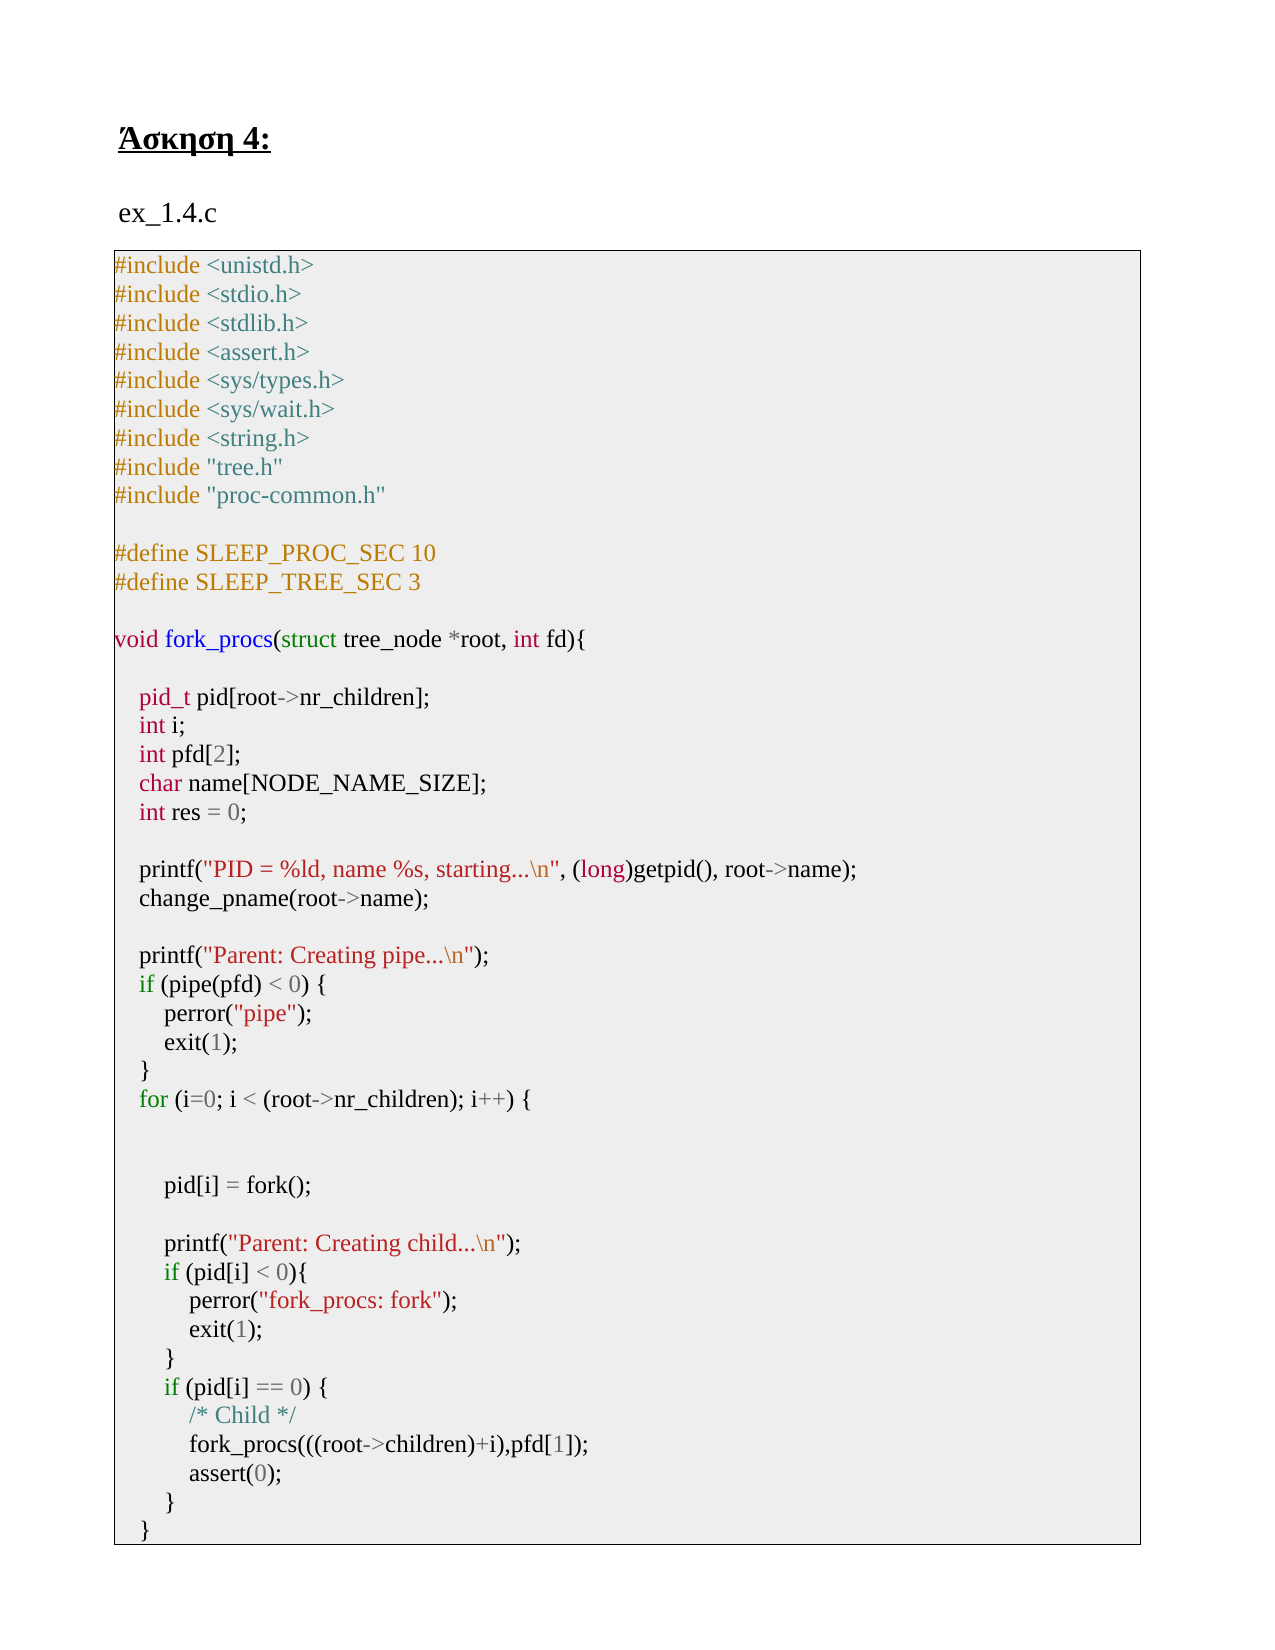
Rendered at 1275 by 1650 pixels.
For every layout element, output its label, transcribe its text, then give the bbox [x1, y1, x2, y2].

text Άσκηση 4: [118, 118, 1157, 156]
text ex_1.4.c [118, 195, 1157, 228]
